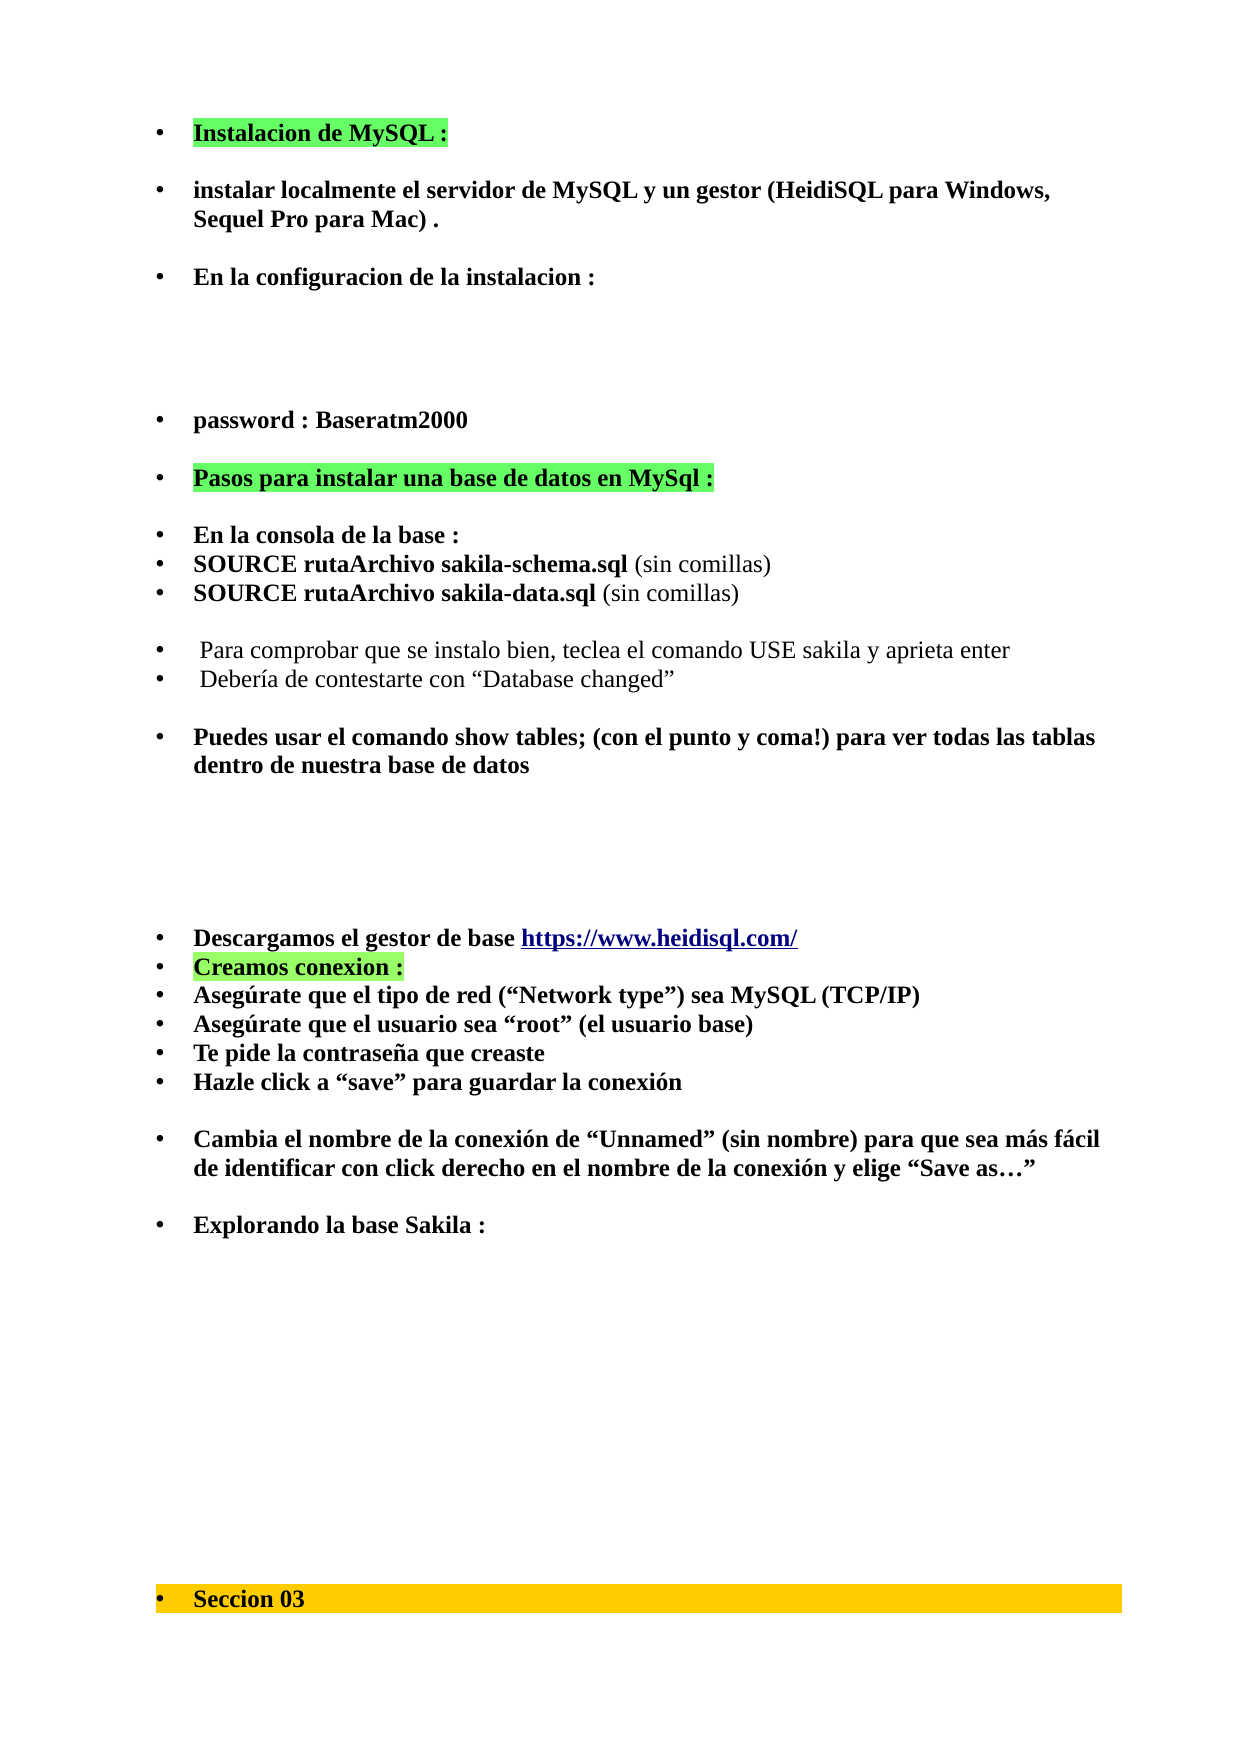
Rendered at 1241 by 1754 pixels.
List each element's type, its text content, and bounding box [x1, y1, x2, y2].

list En la consola de la base : [156, 521, 1122, 549]
list Te pide la contraseña que creaste [156, 1038, 1122, 1067]
list SOURCE rutaArchivo sakila-schema.sql (sin comillas) [156, 549, 1122, 578]
list Pasos para instalar una base de datos en MySql : [156, 463, 1122, 492]
list Hazle click a “save” para guardar la conexión [156, 1067, 1122, 1096]
list En la configuracion de la instalacion : [156, 262, 1122, 291]
list Creamos conexion : [156, 952, 1122, 981]
list password : Baseratm2000 [156, 406, 1122, 434]
list Descargamos el gestor de base https://www.heidisql.com/ [156, 923, 1122, 952]
list Explorando la base Sakila : [156, 1211, 1122, 1239]
list SOURCE rutaArchivo sakila-data.sql (sin comillas) [156, 578, 1122, 607]
list Debería de contestarte con “Database changed” [156, 664, 1122, 693]
list Para comprobar que se instalo bien, teclea el comando USE sakila y aprieta enter [156, 636, 1122, 664]
list Asegúrate que el usuario sea “root” (el usuario base) [156, 1009, 1122, 1038]
list Asegúrate que el tipo de red (“Network type”) sea MySQL (TCP/IP) [156, 981, 1122, 1009]
list instalar localmente el servidor de MySQL y un gestor (HeidiSQL para Windows, Sequel Pro para Mac) . [156, 176, 1122, 233]
list Instalacion de MySQL : [156, 118, 1122, 147]
list Puedes usar el comando show tables; (con el punto y coma!) para ver todas las tablas dentro de nuestra base de datos [156, 722, 1122, 779]
list Seccion 03 [156, 1584, 1122, 1613]
list Cambia el nombre de la conexión de “Unnamed” (sin nombre) para que sea más fácil de identificar con click derecho en el nombre de la conexión y elige “Save as…” [156, 1124, 1122, 1182]
